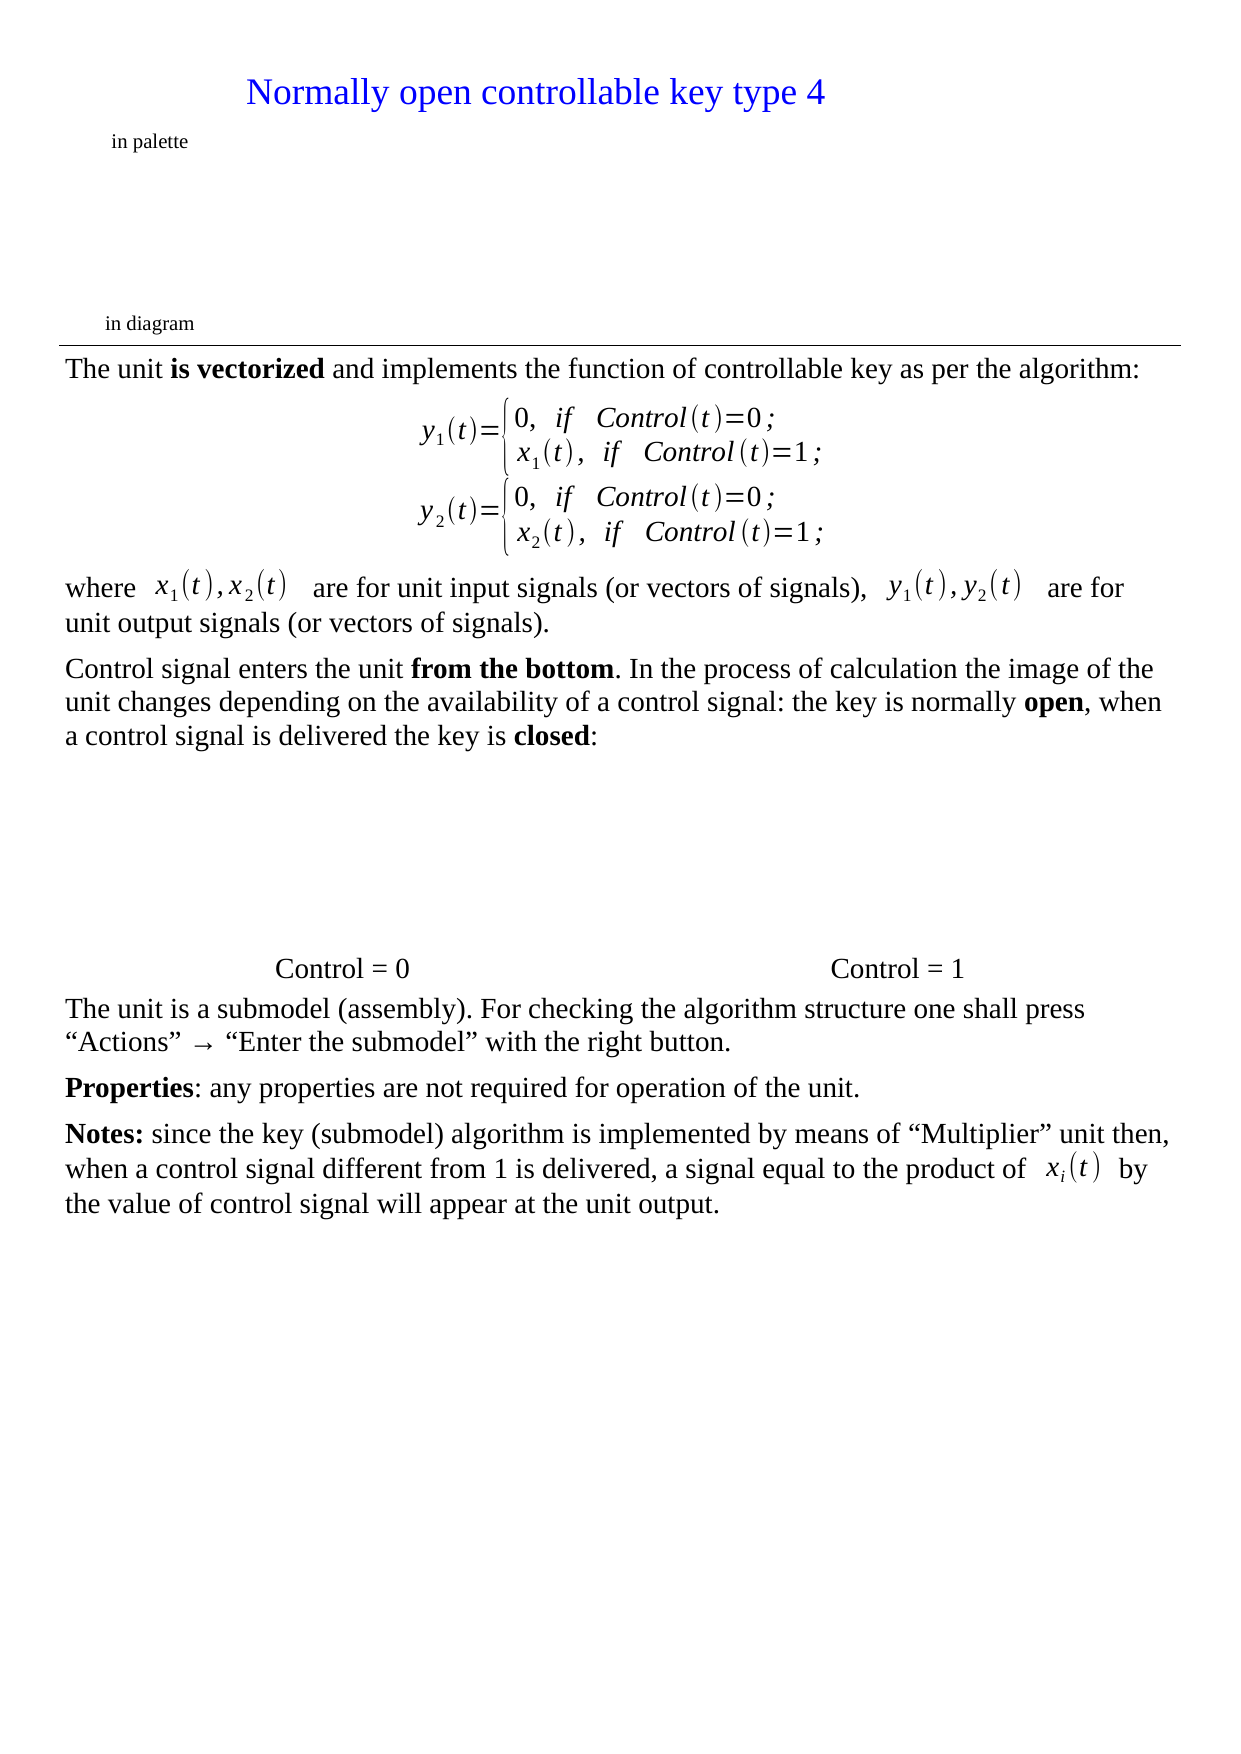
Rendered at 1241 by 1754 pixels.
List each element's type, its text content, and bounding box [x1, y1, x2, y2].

table_header [59, 59, 240, 124]
table_cell [240, 305, 1181, 345]
table_header [620, 764, 1175, 946]
table_header [65, 764, 620, 946]
table_cell [240, 164, 1181, 305]
table_header Normally open controllable key type 4 [240, 59, 1181, 124]
table_cell [59, 164, 240, 305]
table_cell in diagram [59, 305, 240, 345]
table_cell [240, 124, 1181, 164]
table_cell The unit is vectorized and implements the function of controllable key as per the algorithm: where are for unit input signals (or vectors of signals), are for unit output signals (or vectors of signals). Control signal enters the unit from the bottom. In the process of calculation the image of the unit changes depending on the availability of a control signal: the key is normally open, when a control signal is delivered the key is closed: The unit is a submodel (assembly). For checking the algorithm structure one shall press “Actions” → “Enter the submodel” with the right button. Properties: any properties are not required for operation of the unit. Notes: since the key (submodel) algorithm is implemented by means of “Multiplier” unit then, when a control signal different from 1 is delivered, a signal equal to the product ofby the value of control signal will appear at the unit output. [59, 346, 1181, 1238]
table_cell in palette [59, 124, 240, 164]
table_cell Control = 0 [65, 946, 620, 991]
table_cell Control = 1 [620, 946, 1175, 991]
